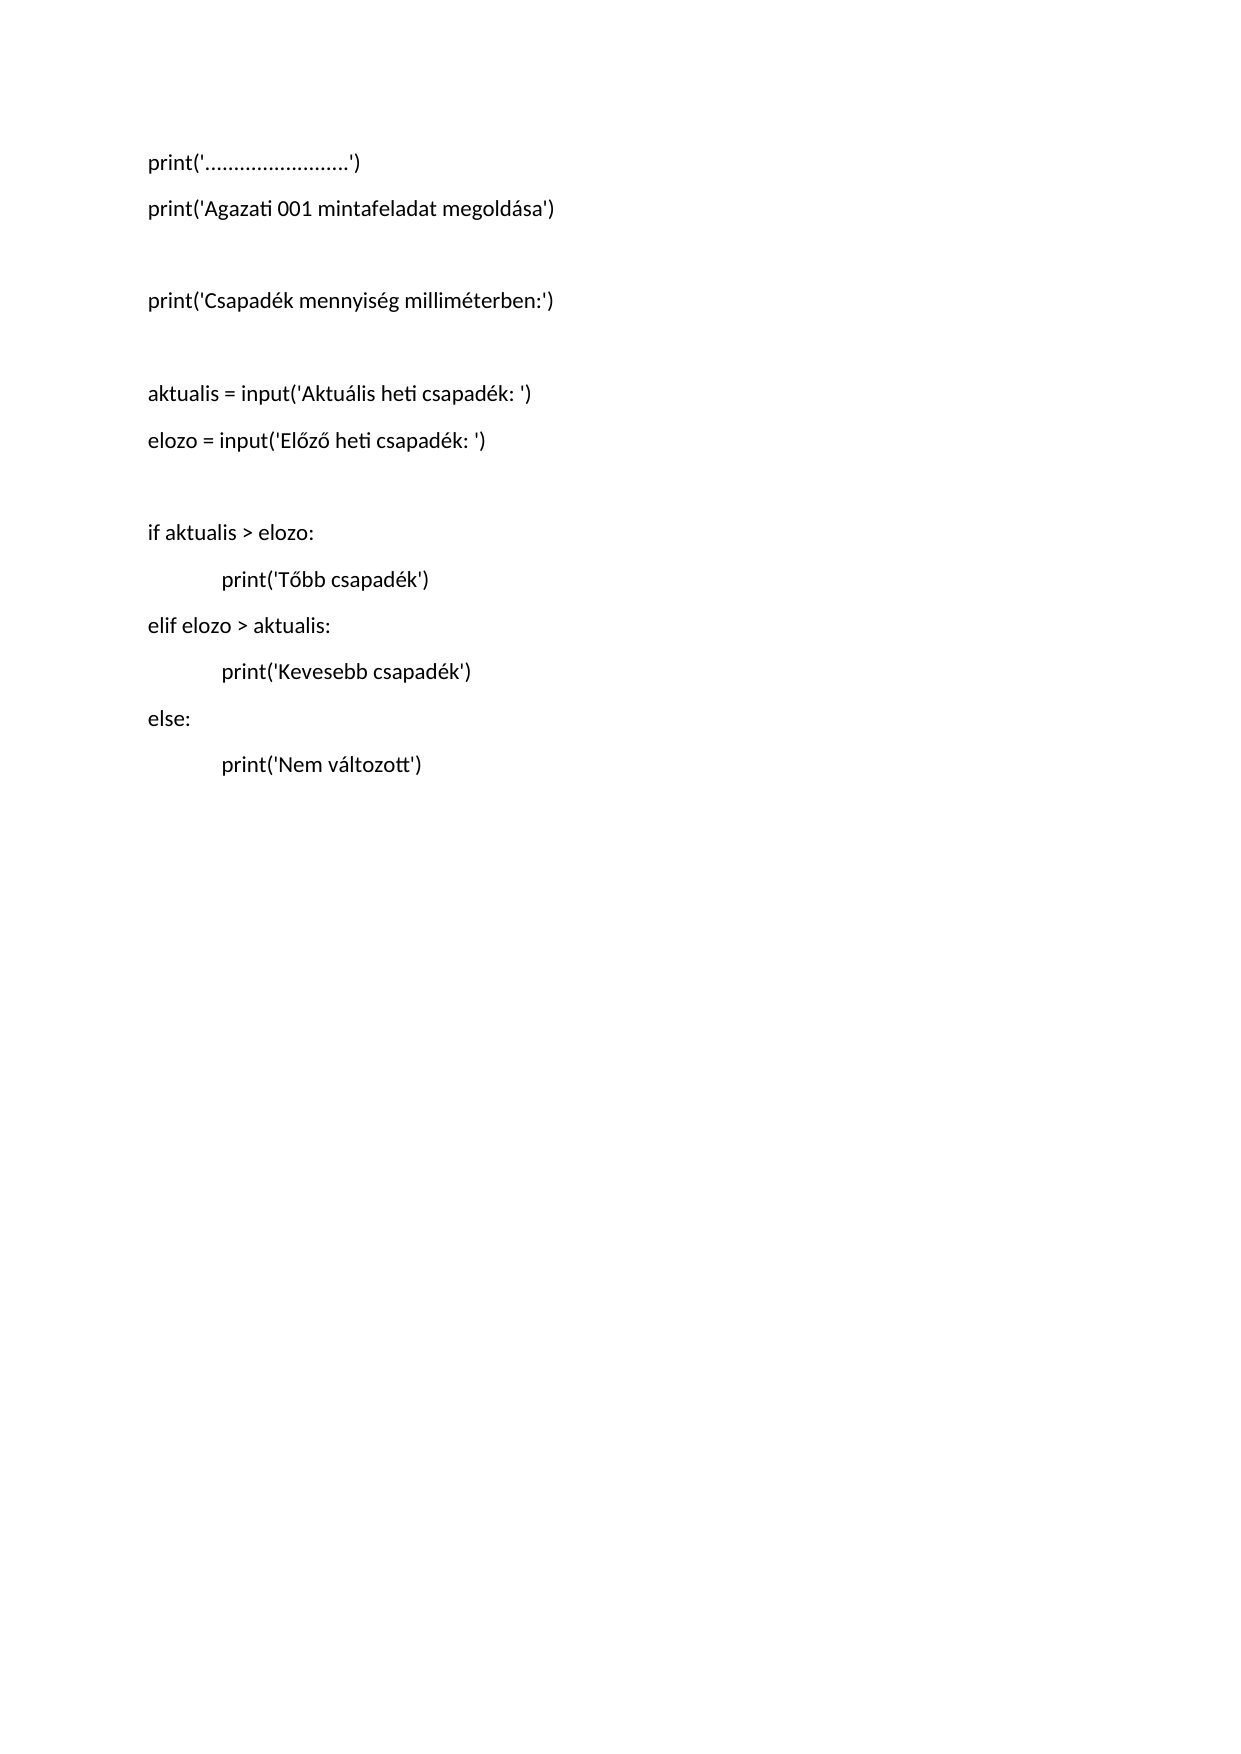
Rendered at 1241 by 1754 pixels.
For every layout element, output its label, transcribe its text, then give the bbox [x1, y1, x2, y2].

text print('.........................') [148, 148, 1093, 176]
text aktualis = input('Aktuális heti csapadék: ') [148, 379, 1093, 407]
text else: [148, 704, 1093, 732]
text if aktualis > elozo: [148, 518, 1093, 546]
text print('Agazati 001 mintafeladat megoldása') [148, 194, 1093, 222]
text print('Csapadék mennyiség milliméterben:') [148, 287, 1093, 315]
text print('Nem változott') [148, 750, 1093, 778]
text elif elozo > aktualis: [148, 611, 1093, 639]
text elozo = input('Előző heti csapadék: ') [148, 426, 1093, 454]
text print('Kevesebb csapadék') [148, 657, 1093, 686]
text print('Tőbb csapadék') [148, 565, 1093, 593]
